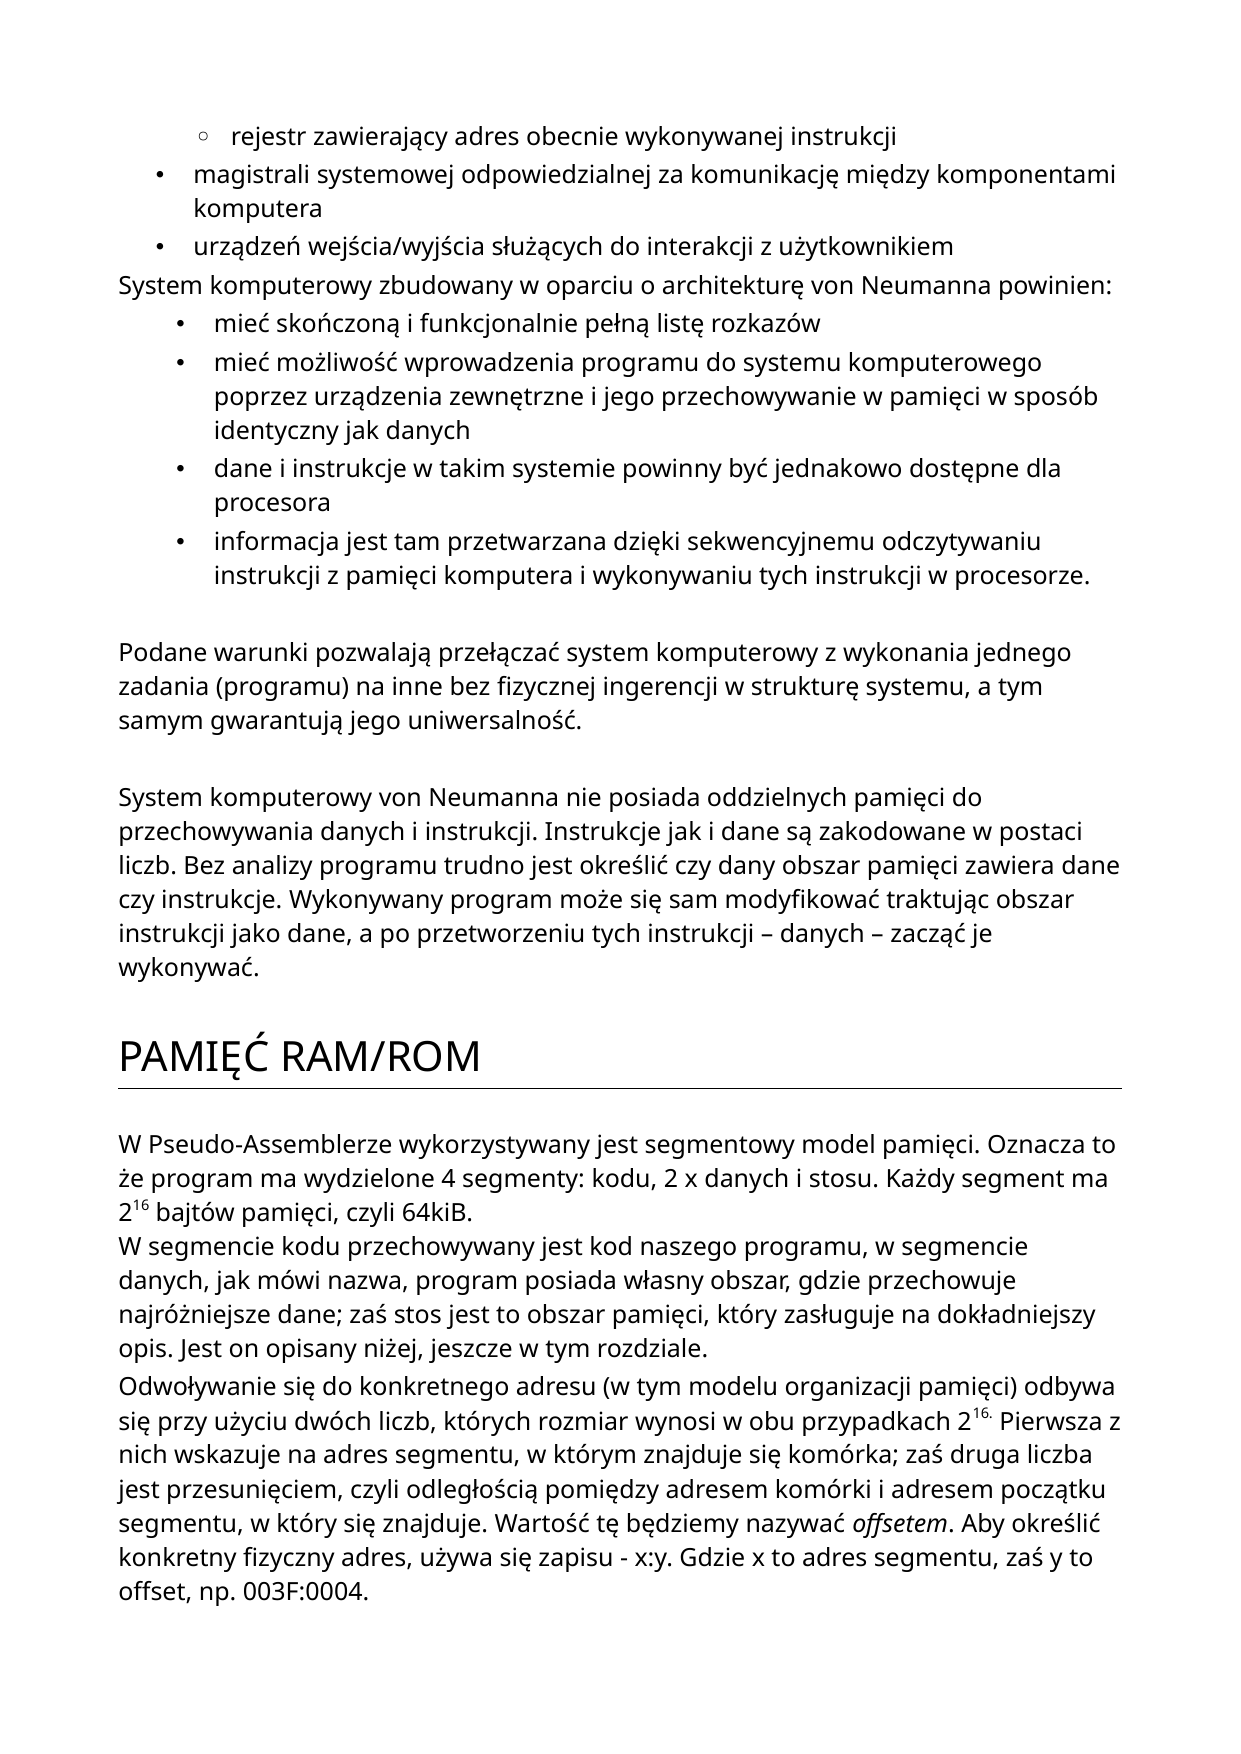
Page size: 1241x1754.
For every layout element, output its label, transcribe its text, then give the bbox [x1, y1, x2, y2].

list mieć skończoną i funkcjonalnie pełną listę rozkazów [176, 306, 1122, 344]
list magistrali systemowej odpowiedzialnej za komunikację między komponentami komputera [156, 157, 1122, 229]
text W Pseudo-Assemblerze wykorzystywany jest segmentowy model pamięci. Oznacza to że program ma wydzielone 4 segmenty: kodu, 2 x danych i stosu. Każdy segment ma 216 bajtów pamięci, czyli 64kiB. W segmencie kodu przechowywany jest kod naszego programu, w segmencie danych, jak mówi nazwa, program posiada własny obszar, gdzie przechowuje najróżniejsze dane; zaś stos jest to obszar pamięci, który zasługuje na dokładniejszy opis. Jest on opisany niżej, jeszcze w tym rozdziale. [118, 1126, 1122, 1369]
text Podane warunki pozwalają przełączać system komputerowy z wykonania jednego zadania (programu) na inne bez fizycznej ingerencji w strukturę systemu, a tym samym gwarantują jego uniwersalność. [118, 634, 1122, 741]
text Odwoływanie się do konkretnego adresu (w tym modelu organizacji pamięci) odbywa się przy użyciu dwóch liczb, których rozmiar wynosi w obu przypadkach 216. Pierwsza z nich wskazuje na adres segmentu, w którym znajduje się komórka; zaś druga liczba jest przesunięciem, czyli odległością pomiędzy adresem komórki i adresem początku segmentu, w który się znajduje. Wartość tę będziemy nazywać offsetem. Aby określić konkretny fizyczny adres, używa się zapisu - x:y. Gdzie x to adres segmentu, zaś y to offset, np. 003F:0004. [118, 1369, 1122, 1612]
list urządzeń wejścia/wyjścia służących do interakcji z użytkownikiem [156, 229, 1122, 267]
list mieć możliwość wprowadzenia programu do systemu komputerowego poprzez urządzenia zewnętrzne i jego przechowywanie w pamięci w sposób identyczny jak danych [176, 344, 1122, 451]
text System komputerowy zbudowany w oparciu o architekturę von Neumanna powinien: [118, 267, 1122, 306]
text System komputerowy von Neumanna nie posiada oddzielnych pamięci do przechowywania danych i instrukcji. Instrukcje jak i dane są zakodowane w postaci liczb. Bez analizy programu trudno jest określić czy dany obszar pamięci zawiera dane czy instrukcje. Wykonywany program może się sam modyfikować traktując obszar instrukcji jako dane, a po przetworzeniu tych instrukcji – danych – zacząć je wykonywać. [118, 779, 1122, 988]
text PAMIĘĆ RAM/ROM [118, 1027, 1122, 1088]
list dane i instrukcje w takim systemie powinny być jednakowo dostępne dla procesora [176, 451, 1122, 523]
list rejestr zawierający adres obecnie wykonywanej instrukcji [193, 118, 1122, 157]
list informacja jest tam przetwarzana dzięki sekwencyjnemu odczytywaniu instrukcji z pamięci komputera i wykonywaniu tych instrukcji w procesorze. [176, 523, 1122, 596]
